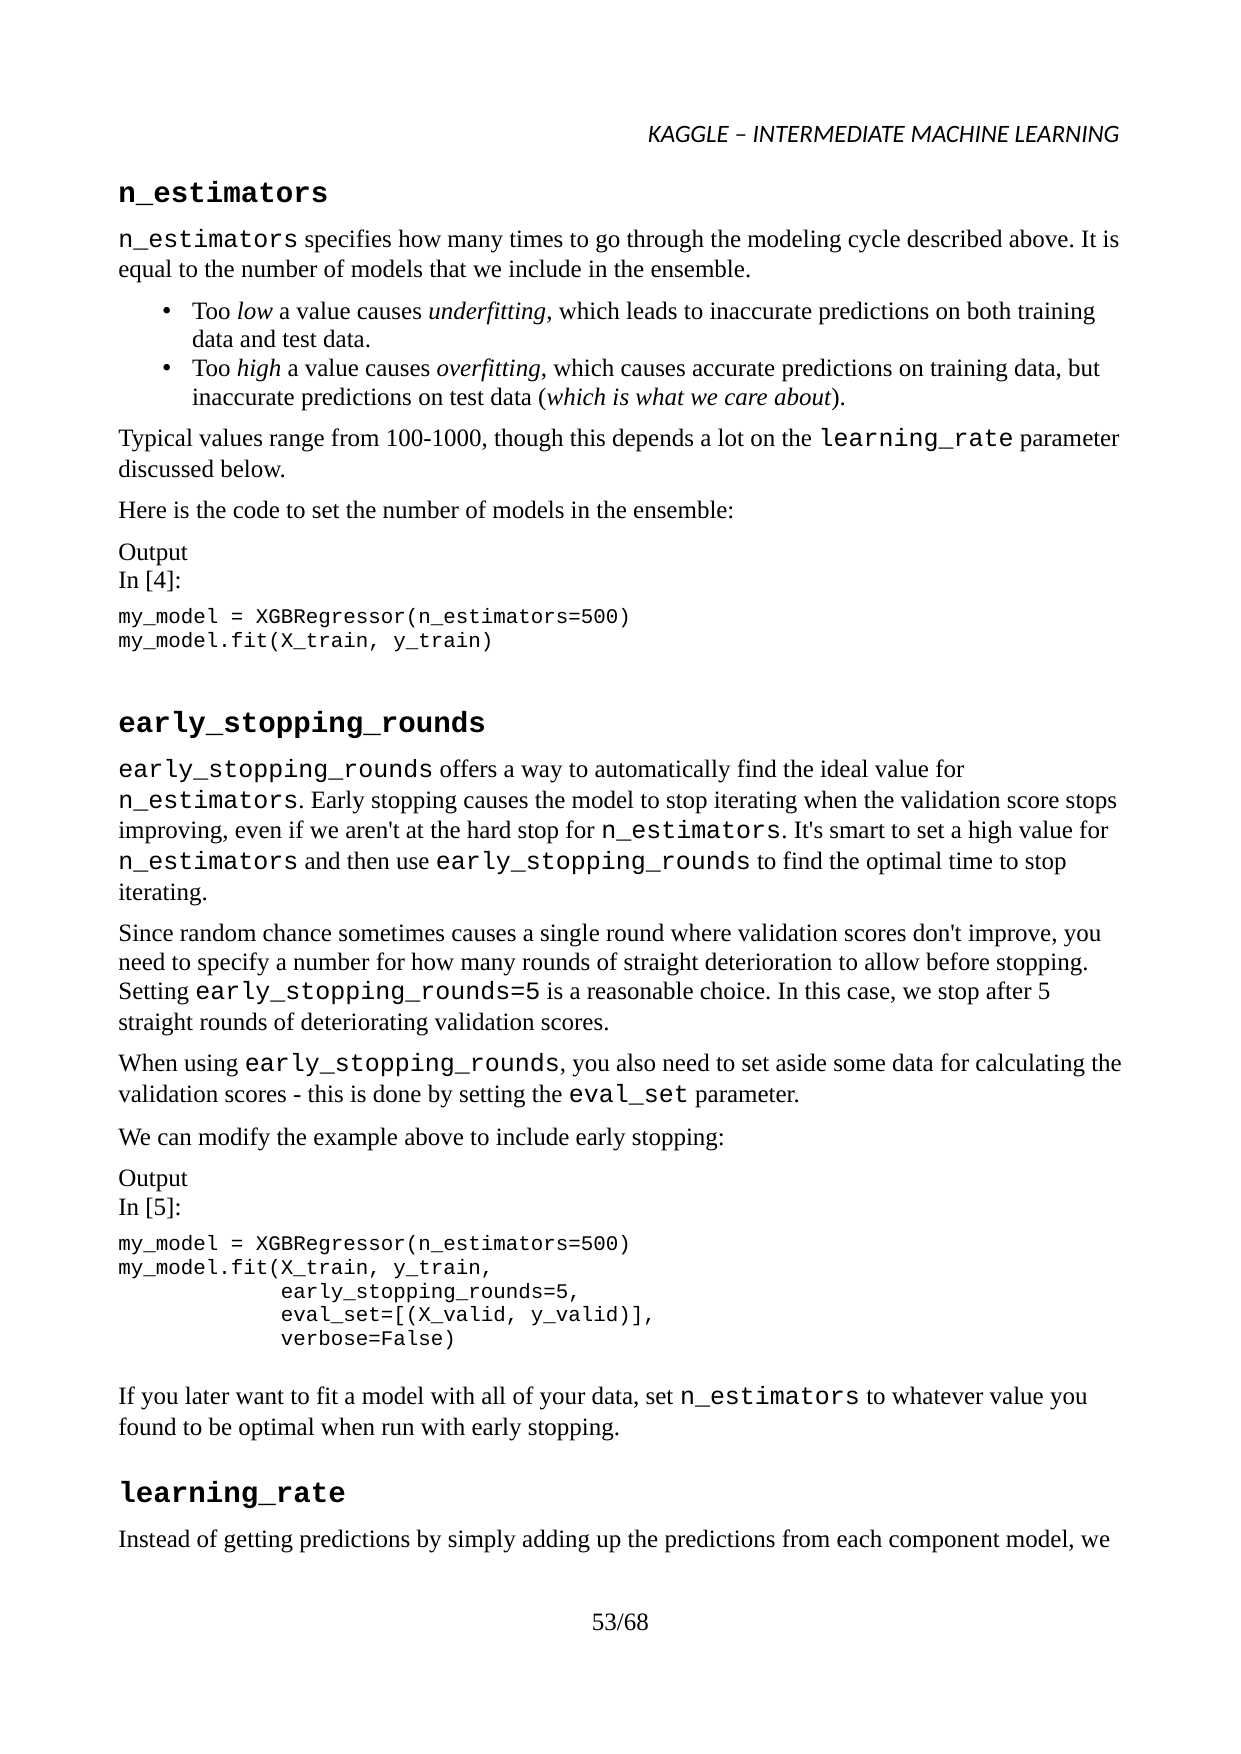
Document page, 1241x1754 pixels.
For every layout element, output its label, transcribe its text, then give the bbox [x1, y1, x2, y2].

text my_model = XGBRegressor(n_estimators=500) [118, 607, 1122, 630]
text n_estimators specifies how many times to go through the modeling cycle described above. It is equal to the number of models that we include in the ensemble. [118, 224, 1122, 283]
text Instead of getting predictions by simply adding up the predictions from each component model, we [118, 1524, 1122, 1552]
text my_model.fit(X_train, y_train, [118, 1257, 1122, 1281]
text If you later want to fit a model with all of your data, set n_estimators to whatever value you found to be optimal when run with early stopping. [118, 1381, 1122, 1441]
subtitle learning_rate [118, 1478, 1122, 1511]
text Since random chance sometimes causes a single round where validation scores don't improve, you need to specify a number for how many rounds of straight deterioration to allow before stopping. Setting early_stopping_rounds=5 is a reasonable choice. In this case, we stop after 5 straight rounds of deteriorating validation scores. [118, 918, 1122, 1036]
list Too high a value causes overfitting, which causes accurate predictions on training data, but inaccurate predictions on test data (which is what we care about). [162, 353, 1122, 411]
text my_model = XGBRegressor(n_estimators=500) [118, 1233, 1122, 1257]
text verbose=False) [118, 1328, 1122, 1352]
text Here is the code to set the number of models in the ensemble: [118, 495, 1122, 524]
text Output [118, 1163, 1122, 1192]
text When using early_stopping_rounds, you also need to set aside some data for calculating the validation scores - this is done by setting the eval_set parameter. [118, 1048, 1122, 1110]
text In [5]: [118, 1192, 1122, 1221]
subtitle n_estimators [118, 178, 1122, 211]
text eval_set=[(X_valid, y_valid)], [118, 1304, 1122, 1328]
text In [4]: [118, 565, 1122, 594]
text my_model.fit(X_train, y_train) [118, 630, 1122, 654]
list Too low a value causes underfitting, which leads to inaccurate predictions on both training data and test data. [162, 296, 1122, 353]
text early_stopping_rounds offers a way to automatically find the ideal value for n_estimators. Early stopping causes the model to stop iterating when the validation score stops improving, even if we aren't at the hard stop for n_estimators. It's smart to set a high value for n_estimators and then use early_stopping_rounds to find the optimal time to stop iterating. [118, 754, 1122, 906]
text Output [118, 537, 1122, 565]
text early_stopping_rounds=5, [118, 1281, 1122, 1304]
text Typical values range from 100-1000, though this depends a lot on the learning_rate parameter discussed below. [118, 423, 1122, 483]
text We can modify the example above to include early stopping: [118, 1122, 1122, 1151]
subtitle early_stopping_rounds [118, 708, 1122, 741]
